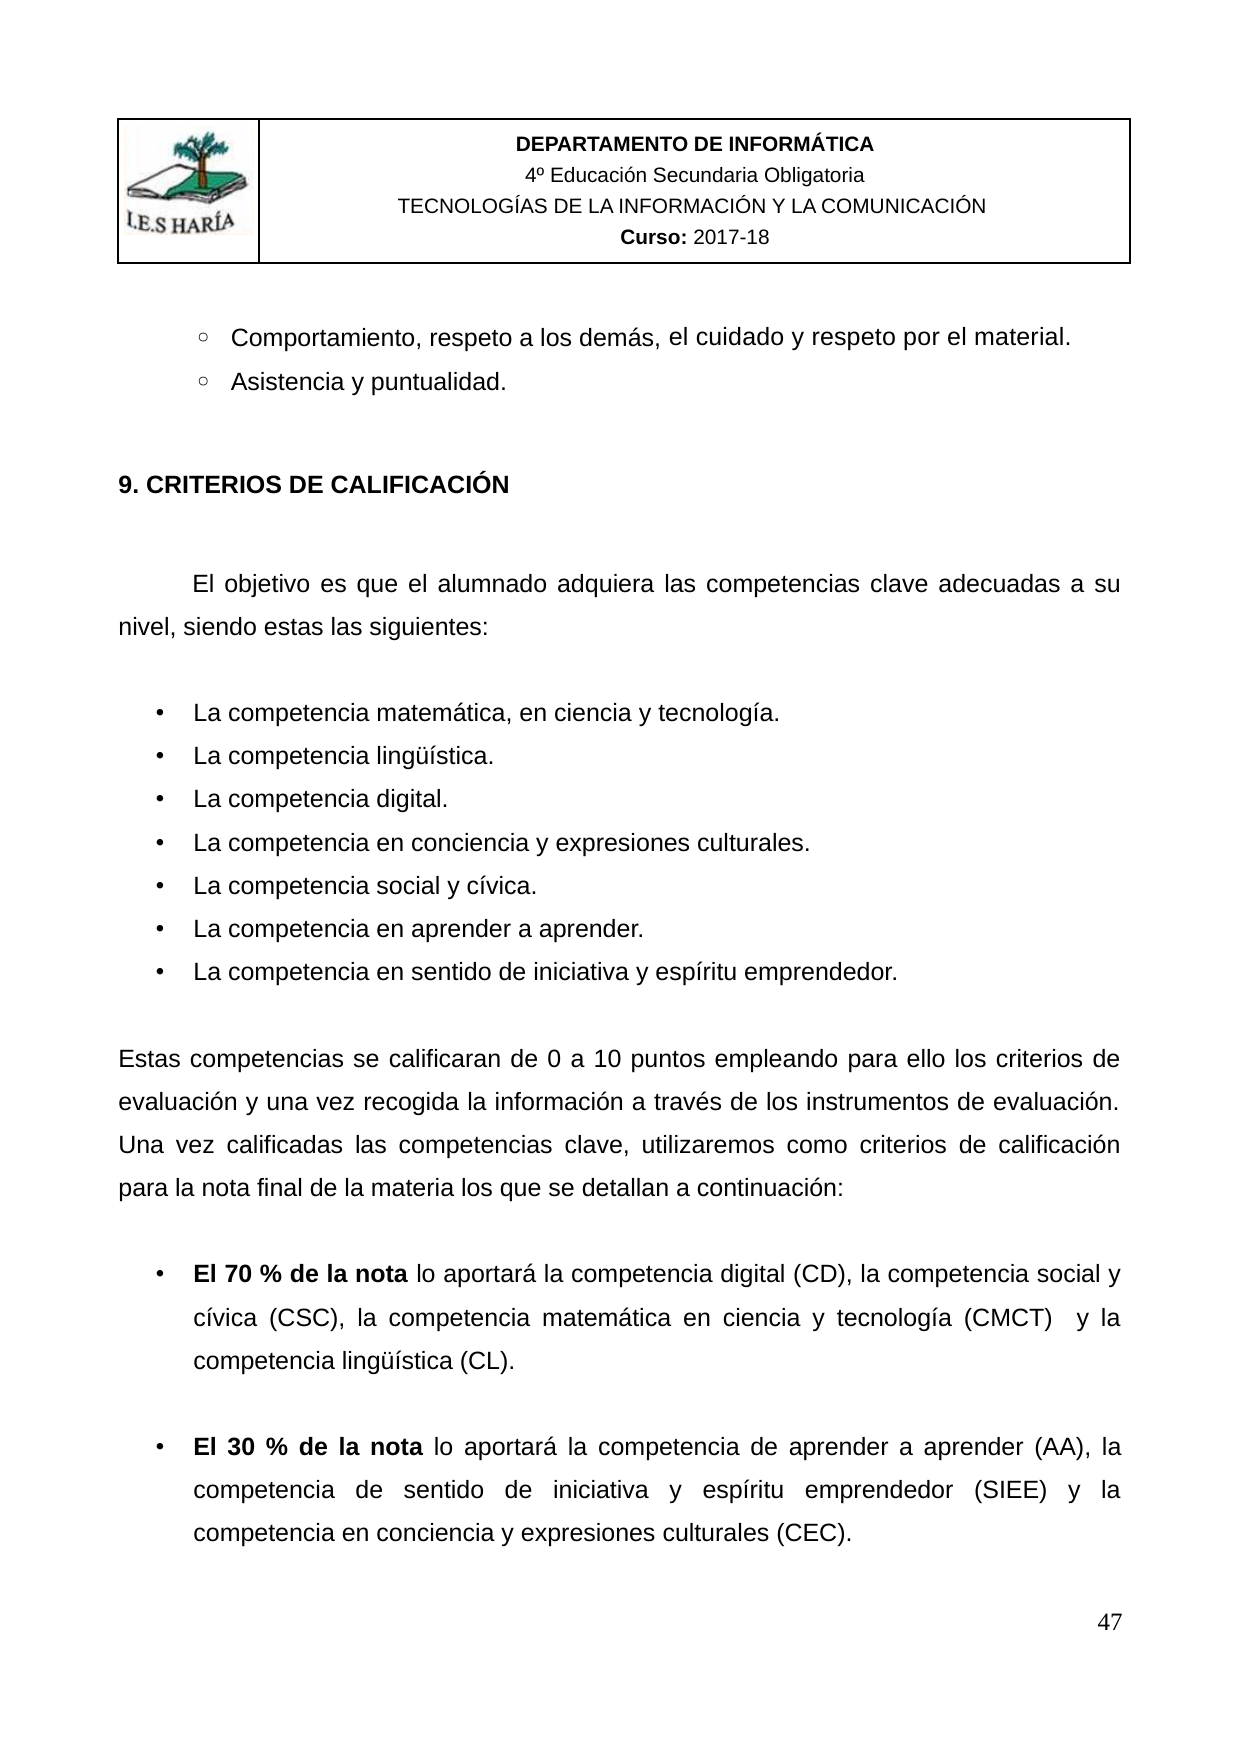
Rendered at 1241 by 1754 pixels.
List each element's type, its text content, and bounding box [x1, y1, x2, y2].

list Comportamiento, respeto a los demás, el cuidado y respeto por el material. [193, 322, 1122, 352]
list Asistencia y puntualidad. [193, 367, 1122, 396]
list La competencia matemática, en ciencia y tecnología. [156, 698, 1122, 727]
picture [123, 126, 254, 235]
list La competencia en sentido de iniciativa y espíritu emprendedor. [156, 957, 1122, 986]
text El objetivo es que el alumnado adquiera las competencias clave adecuadas a su nivel, siendo estas las siguientes: [118, 569, 1122, 641]
list El 30 % de la nota lo aportará la competencia de aprender a aprender (AA), la competencia de sentido de iniciativa y espíritu emprendedor (SIEE) y la competencia en conciencia y expresiones culturales (CEC). [156, 1432, 1122, 1547]
list La competencia lingüística. [156, 741, 1122, 770]
list El 70 % de la nota lo aportará la competencia digital (CD), la competencia social y cívica (CSC), la competencia matemática en ciencia y tecnología (CMCT) y la competencia lingüística (CL). [156, 1259, 1122, 1374]
list La competencia social y cívica. [156, 871, 1122, 900]
list La competencia en aprender a aprender. [156, 914, 1122, 943]
list La competencia digital. [156, 784, 1122, 813]
subtitle 9. CRITERIOS DE CALIFICACIÓN [118, 470, 1122, 498]
text Estas competencias se calificaran de 0 a 10 puntos empleando para ello los criterios de evaluación y una vez recogida la información a través de los instrumentos de evaluación. Una vez calificadas las competencias clave, utilizaremos como criterios de calificación para la nota final de la materia los que se detallan a continuación: [118, 1044, 1122, 1202]
list La competencia en conciencia y expresiones culturales. [156, 828, 1122, 857]
